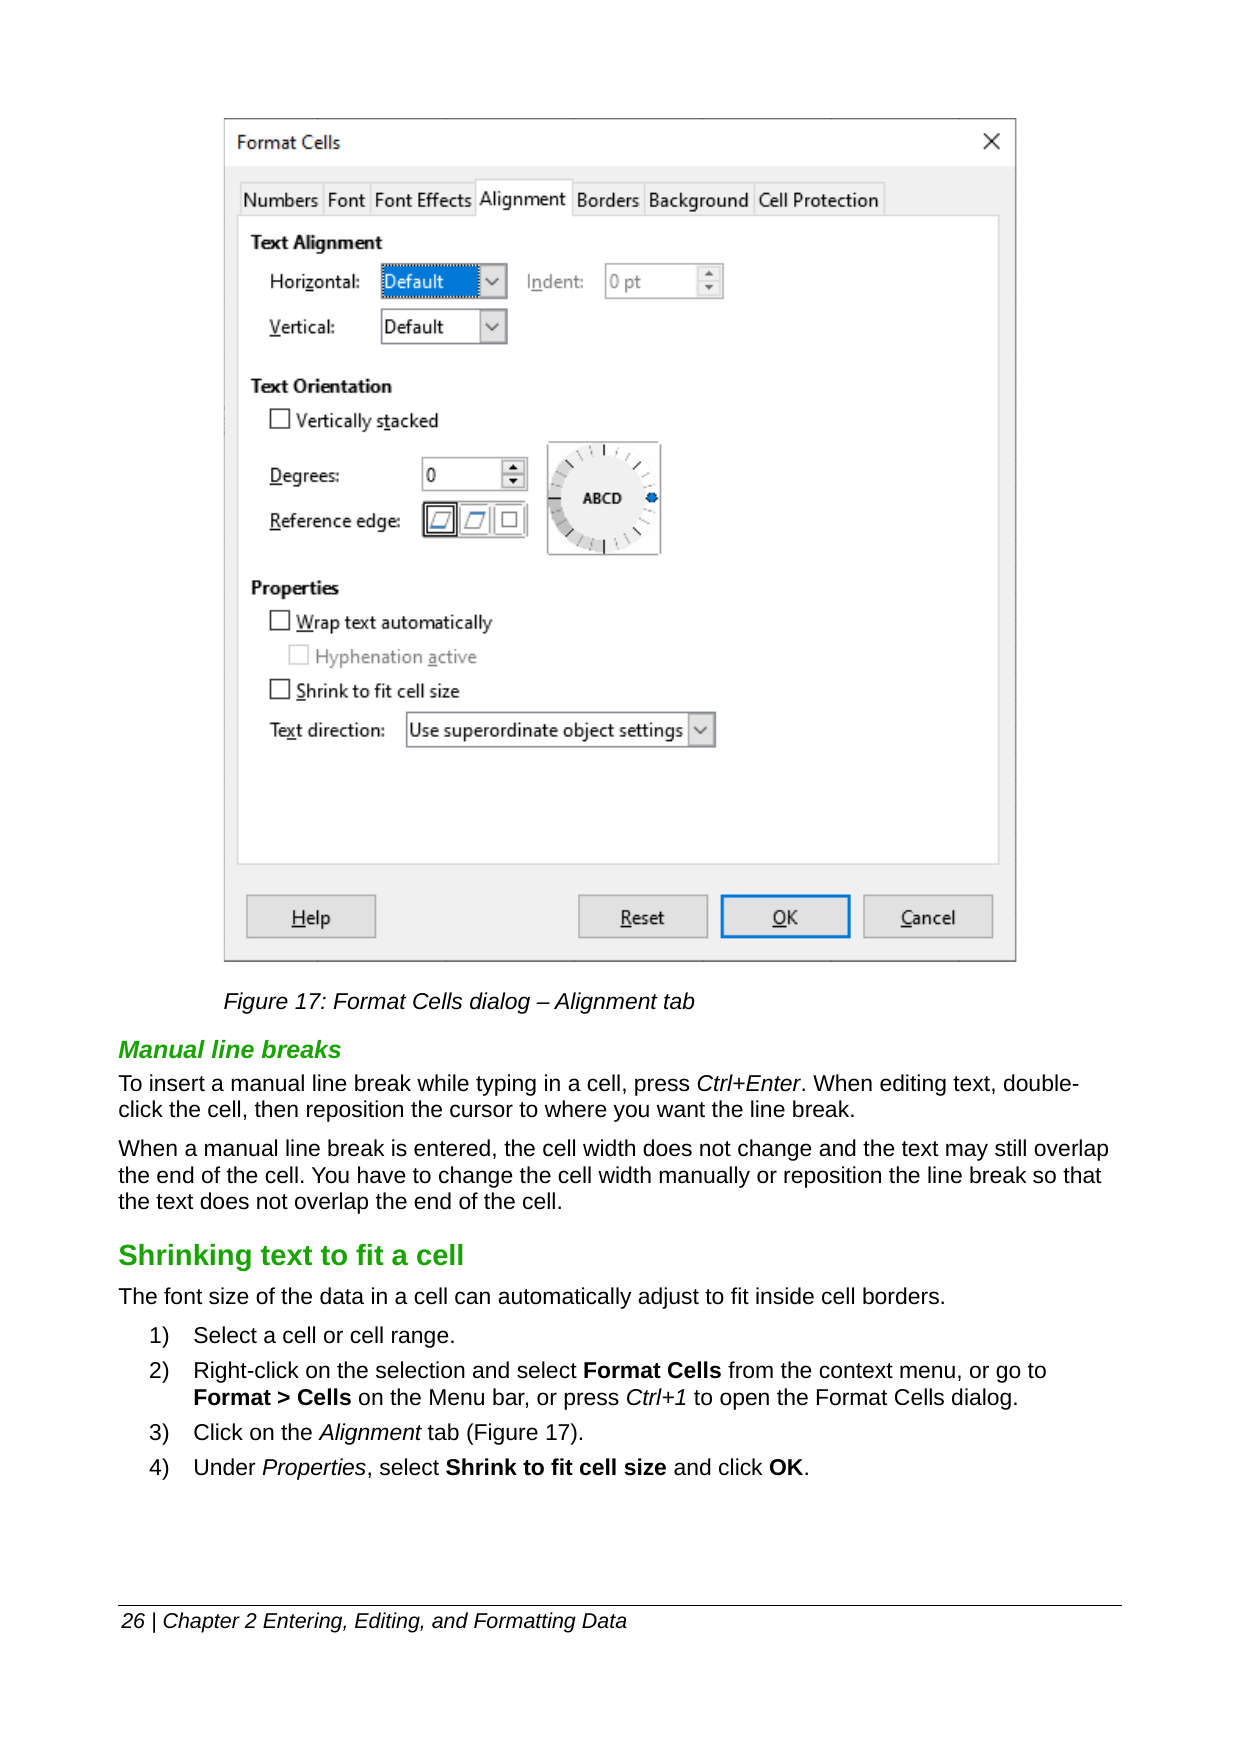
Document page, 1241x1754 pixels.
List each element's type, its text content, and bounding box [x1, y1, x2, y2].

text The font size of the data in a cell can automatically adjust to fit inside cell borders. [118, 1283, 1122, 1309]
list Select a cell or cell range. [169, 1322, 1122, 1348]
text To insert a manual line break while typing in a cell, press Ctrl+Enter. When editing text, double-click the cell, then reposition the cursor to where you want the line break. [118, 1070, 1122, 1123]
text When a manual line break is entered, the cell width does not change and the text may still overlap the end of the cell. You have to change the cell width manually or reposition the line break so that the text does not overlap the end of the cell. [118, 1135, 1122, 1214]
subtitle Shrinking text to fit a cell [118, 1238, 1122, 1271]
subtitle Manual line breaks [118, 1035, 1122, 1064]
picture [223, 118, 1017, 962]
list Click on the Alignment tab (Figure 17). [169, 1419, 1122, 1445]
text Figure 17: Format Cells dialog – Alignment tab [223, 962, 1017, 1015]
list Under Properties, select Shrink to fit cell size and click OK. [169, 1454, 1122, 1480]
list Right-click on the selection and select Format Cells from the context menu, or go to Format > Cells on the Menu bar, or press Ctrl+1 to open the Format Cells dialog. [169, 1357, 1122, 1410]
